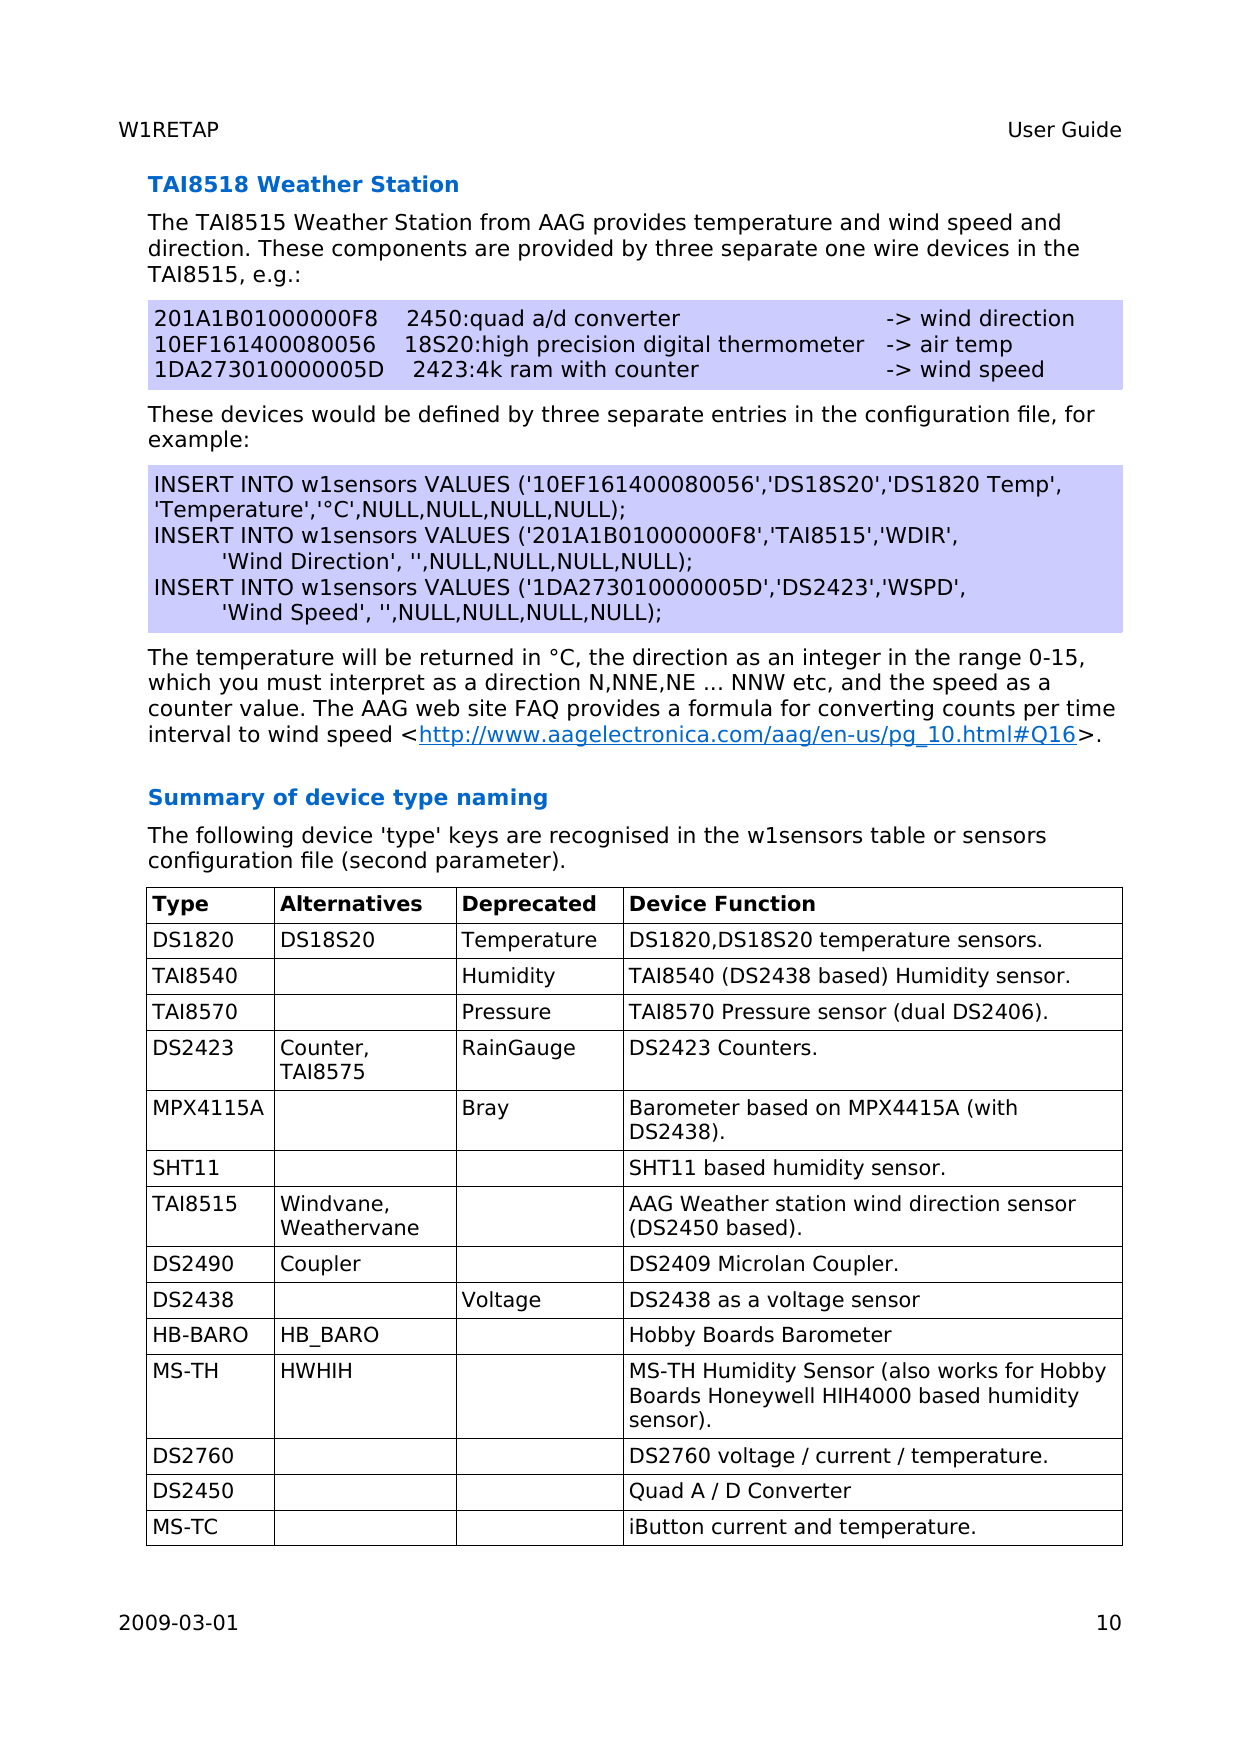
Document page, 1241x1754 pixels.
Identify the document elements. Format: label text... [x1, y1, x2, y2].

table_cell Voltage [457, 1283, 623, 1318]
table_cell [275, 1511, 456, 1545]
table_cell [275, 995, 456, 1030]
text The TAI8515 Weather Station from AAG provides temperature and wind speed and direction. These components are provided by three separate one wire devices in the TAI8515, e.g.: [148, 210, 1122, 287]
text 201A1B01000000F8 2450:quad a/d converter -> wind direction 10EF161400080056 18S20:high precision digital thermometer -> air temp 1DA273010000005D 2423:4k ram with counter -> wind speed [149, 301, 1122, 389]
table_cell DS2760 [147, 1439, 274, 1474]
table_cell [275, 959, 456, 994]
table_cell DS2423 [147, 1031, 274, 1090]
table_cell HB_BARO [275, 1319, 456, 1354]
table_cell TAI8570 [147, 995, 274, 1030]
table_cell DS2490 [147, 1247, 274, 1282]
table_cell RainGauge [457, 1031, 623, 1090]
table_cell DS1820 [147, 924, 274, 958]
table_cell Counter, TAI8575 [275, 1031, 456, 1090]
table_cell [457, 1511, 623, 1545]
table_cell MS-TH [147, 1355, 274, 1438]
table_cell DS18S20 [275, 924, 456, 958]
table_cell [275, 1475, 456, 1510]
table_cell [457, 1319, 623, 1354]
table_cell [457, 1475, 623, 1510]
table_cell Humidity [457, 959, 623, 994]
table_cell [457, 1439, 623, 1474]
table_cell MPX4115A [147, 1091, 274, 1150]
table_cell MS-TC [147, 1511, 274, 1545]
table_cell Hobby Boards Barometer [624, 1319, 1122, 1354]
table_cell SHT11 based humidity sensor. [624, 1151, 1122, 1186]
table_cell [275, 1283, 456, 1318]
table_cell DS1820,DS18S20 temperature sensors. [624, 924, 1122, 958]
table_cell [457, 1187, 623, 1246]
table_cell Barometer based on MPX4415A (with DS2438). [624, 1091, 1122, 1150]
table_cell MS-TH Humidity Sensor (also works for Hobby Boards Honeywell HIH4000 based humidity sensor). [624, 1355, 1122, 1438]
table_cell TAI8570 Pressure sensor (dual DS2406). [624, 995, 1122, 1030]
table_cell Temperature [457, 924, 623, 958]
table_cell [275, 1151, 456, 1186]
subtitle Summary of device type naming [148, 784, 1122, 810]
table_cell iButton current and temperature. [624, 1511, 1122, 1545]
table_header Device Function [624, 888, 1122, 923]
table_header Alternatives [275, 888, 456, 923]
table_cell AAG Weather station wind direction sensor (DS2450 based). [624, 1187, 1122, 1246]
table_cell [457, 1247, 623, 1282]
table_cell DS2423 Counters. [624, 1031, 1122, 1090]
table_cell [275, 1091, 456, 1150]
table_cell [457, 1151, 623, 1186]
table_cell DS2438 [147, 1283, 274, 1318]
table_cell TAI8540 [147, 959, 274, 994]
table_cell DS2760 voltage / current / temperature. [624, 1439, 1122, 1474]
text The following device 'type' keys are recognised in the w1sensors table or sensors configuration file (second parameter). [148, 823, 1122, 874]
table_cell Pressure [457, 995, 623, 1030]
text INSERT INTO w1sensors VALUES ('10EF161400080056','DS18S20','DS1820 Temp', 'Temperature','°C',NULL,NULL,NULL,NULL); INSERT INTO w1sensors VALUES ('201A1B01000000F8','TAI8515','WDIR', 'Wind Direction', '',NULL,NULL,NULL,NULL); INSERT INTO w1sensors VALUES ('1DA273010000005D','DS2423','WSPD', 'Wind Speed', '',NULL,NULL,NULL,NULL); [149, 466, 1122, 632]
table_cell HWHIH [275, 1355, 456, 1438]
table_cell DS2409 Microlan Coupler. [624, 1247, 1122, 1282]
table_cell TAI8515 [147, 1187, 274, 1246]
table_cell Bray [457, 1091, 623, 1150]
table_cell Quad A / D Converter [624, 1475, 1122, 1510]
table_header Type [147, 888, 274, 923]
table_cell DS2450 [147, 1475, 274, 1510]
text These devices would be defined by three separate entries in the configuration file, for example: [148, 401, 1122, 453]
table_cell HB-BARO [147, 1319, 274, 1354]
table_cell [275, 1439, 456, 1474]
table_cell TAI8540 (DS2438 based) Humidity sensor. [624, 959, 1122, 994]
table_cell SHT11 [147, 1151, 274, 1186]
subtitle TAI8518 Weather Station [148, 172, 1122, 198]
table_cell Windvane, Weathervane [275, 1187, 456, 1246]
table_cell DS2438 as a voltage sensor [624, 1283, 1122, 1318]
table_header Deprecated [457, 888, 623, 923]
text The temperature will be returned in °C, the direction as an integer in the range 0-15, which you must interpret as a direction N,NNE,NE ... NNW etc, and the speed as a counter value. The AAG web site FAQ provides a formula for converting counts per time interval to wind speed <http://www.aagelectronica.com/aag/en-us/pg_10.html#Q16>. [148, 644, 1122, 747]
table_cell [457, 1355, 623, 1438]
table_cell Coupler [275, 1247, 456, 1282]
